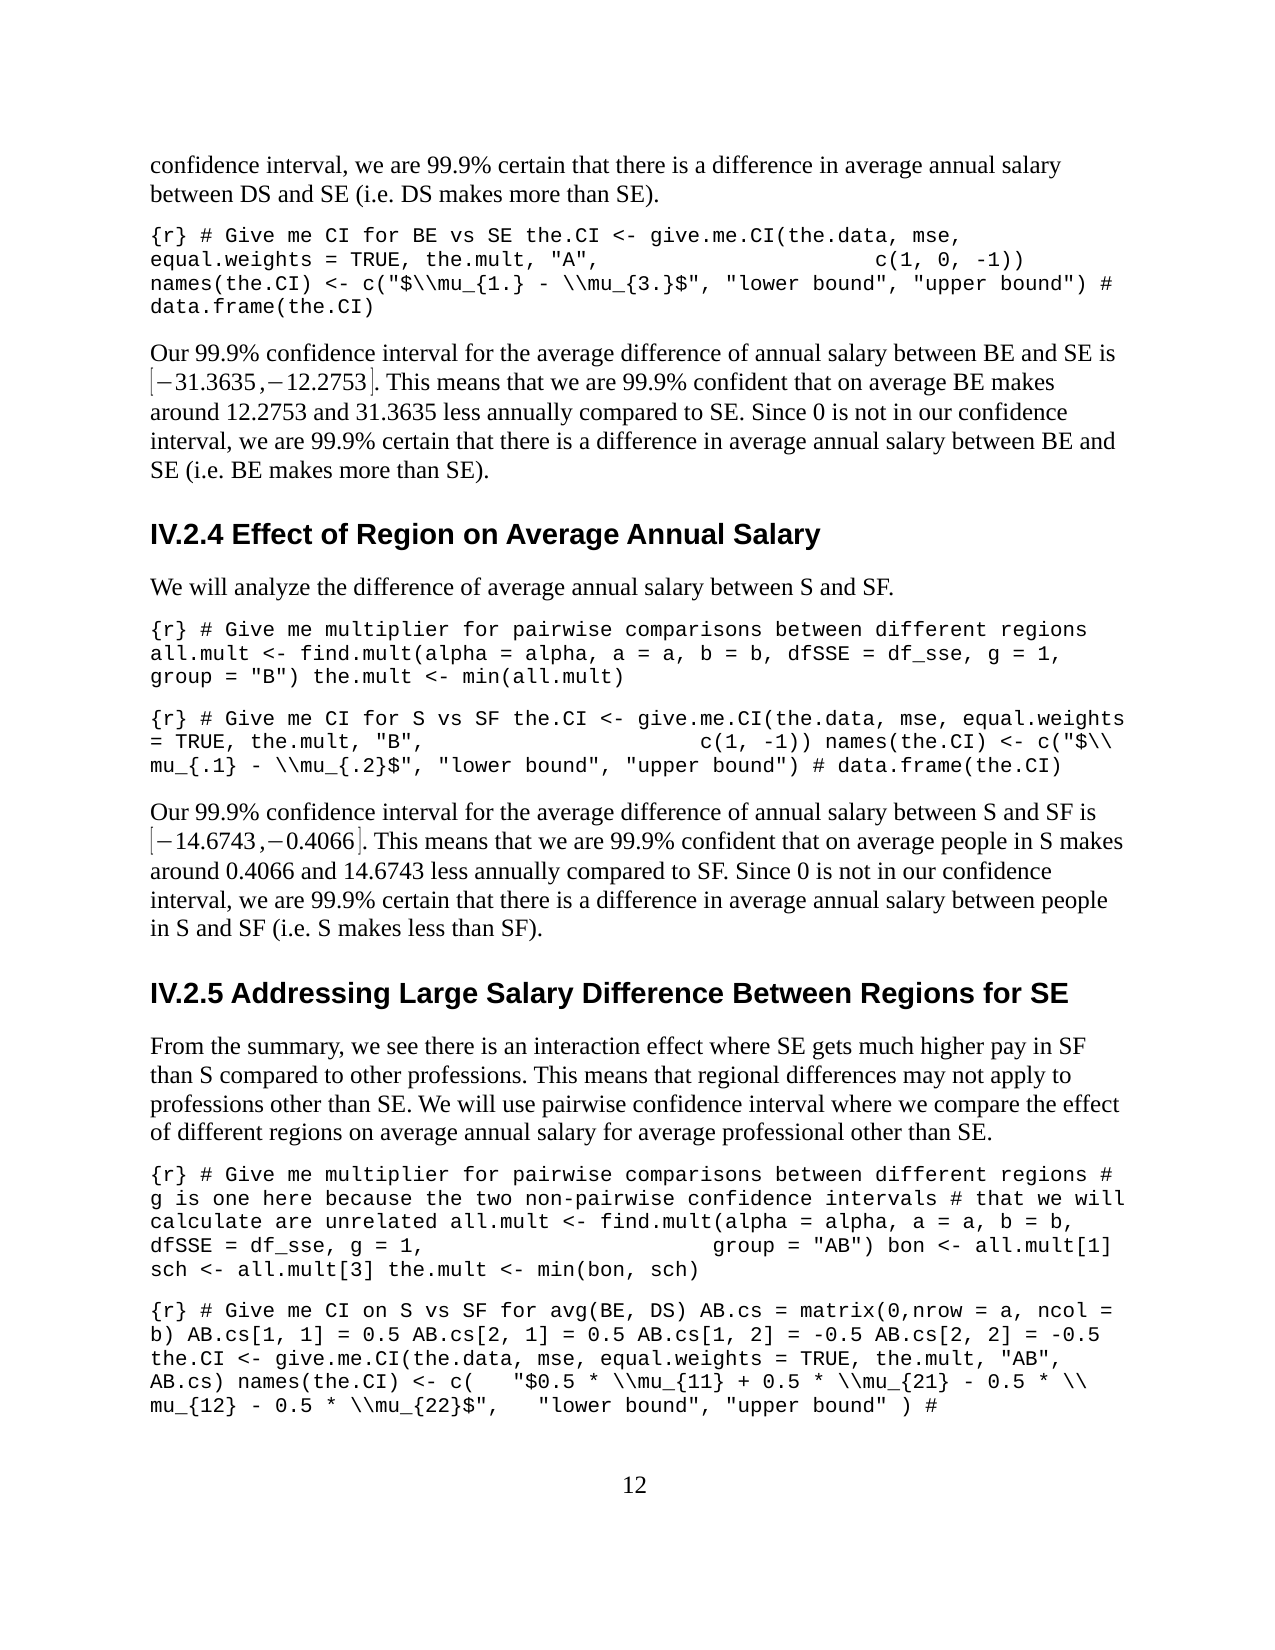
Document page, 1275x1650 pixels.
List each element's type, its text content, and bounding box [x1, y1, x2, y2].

text {r} # Give me multiplier for pairwise comparisons between different regions all.mult <- find.mult(alpha = alpha, a = a, b = b, dfSSE = df_sse, g = 1, group = "B") the.mult <- min(all.mult) [150, 619, 1125, 690]
subtitle IV.2.4 Effect of Region on Average Annual Salary [150, 517, 1125, 551]
text {r} # Give me CI for BE vs SE the.CI <- give.me.CI(the.data, mse, equal.weights = TRUE, the.mult, "A", c(1, 0, -1)) names(the.CI) <- c("$\\mu_{1.} - \\mu_{3.}$", "lower bound", "upper bound") # data.frame(the.CI) [150, 225, 1125, 320]
text {r} # Give me multiplier for pairwise comparisons between different regions # g is one here because the two non-pairwise confidence intervals # that we will calculate are unrelated all.mult <- find.mult(alpha = alpha, a = a, b = b, dfSSE = df_sse, g = 1, group = "AB") bon <- all.mult[1] sch <- all.mult[3] the.mult <- min(bon, sch) [150, 1164, 1125, 1282]
text {r} # Give me CI for S vs SF the.CI <- give.me.CI(the.data, mse, equal.weights = TRUE, the.mult, "B", c(1, -1)) names(the.CI) <- c("$\\mu_{.1} - \\mu_{.2}$", "lower bound", "upper bound") # data.frame(the.CI) [150, 708, 1125, 779]
text {r} # Give me CI on S vs SF for avg(BE, DS) AB.cs = matrix(0,nrow = a, ncol = b) AB.cs[1, 1] = 0.5 AB.cs[2, 1] = 0.5 AB.cs[1, 2] = -0.5 AB.cs[2, 2] = -0.5 the.CI <- give.me.CI(the.data, mse, equal.weights = TRUE, the.mult, "AB", AB.cs) names(the.CI) <- c( "$0.5 * \\mu_{11} + 0.5 * \\mu_{21} - 0.5 * \\mu_{12} - 0.5 * \\mu_{22}$", "lower bound", "upper bound" ) # [150, 1300, 1125, 1418]
text We will analyze the difference of average annual salary between S and SF. [150, 572, 1125, 601]
text Our 99.9% confidence interval for the average difference of annual salary between S and SF is . This means that we are 99.9% confident that on average people in S makes around 0.4066 and 14.6743 less annually compared to SF. Since 0 is not in our confidence interval, we are 99.9% certain that there is a difference in average annual salary between people in S and SF (i.e. S makes less than SF). [150, 797, 1125, 942]
subtitle IV.2.5 Addressing Large Salary Difference Between Regions for SE [150, 976, 1125, 1010]
text From the summary, we see there is an interaction effect where SE gets much higher pay in SF than S compared to other professions. This means that regional differences may not apply to professions other than SE. We will use pairwise confidence interval where we compare the effect of different regions on average annual salary for average professional other than SE. [150, 1031, 1125, 1146]
text Our 99.9% confidence interval for the difference of average annual salary between DS and SE (software engineer) is . This means that we are 99.9% confident that on average DS makes around 2.6974 and 21.7856 more annually compared to SE. Since 0 is not in our confidence interval, we are 99.9% certain that there is a difference in average annual salary between DS and SE (i.e. DS makes more than SE). [150, 150, 1125, 207]
text Our 99.9% confidence interval for the average difference of annual salary between BE and SE is . This means that we are 99.9% confident that on average BE makes around 12.2753 and 31.3635 less annually compared to SE. Since 0 is not in our confidence interval, we are 99.9% certain that there is a difference in average annual salary between BE and SE (i.e. BE makes more than SE). [150, 338, 1125, 483]
